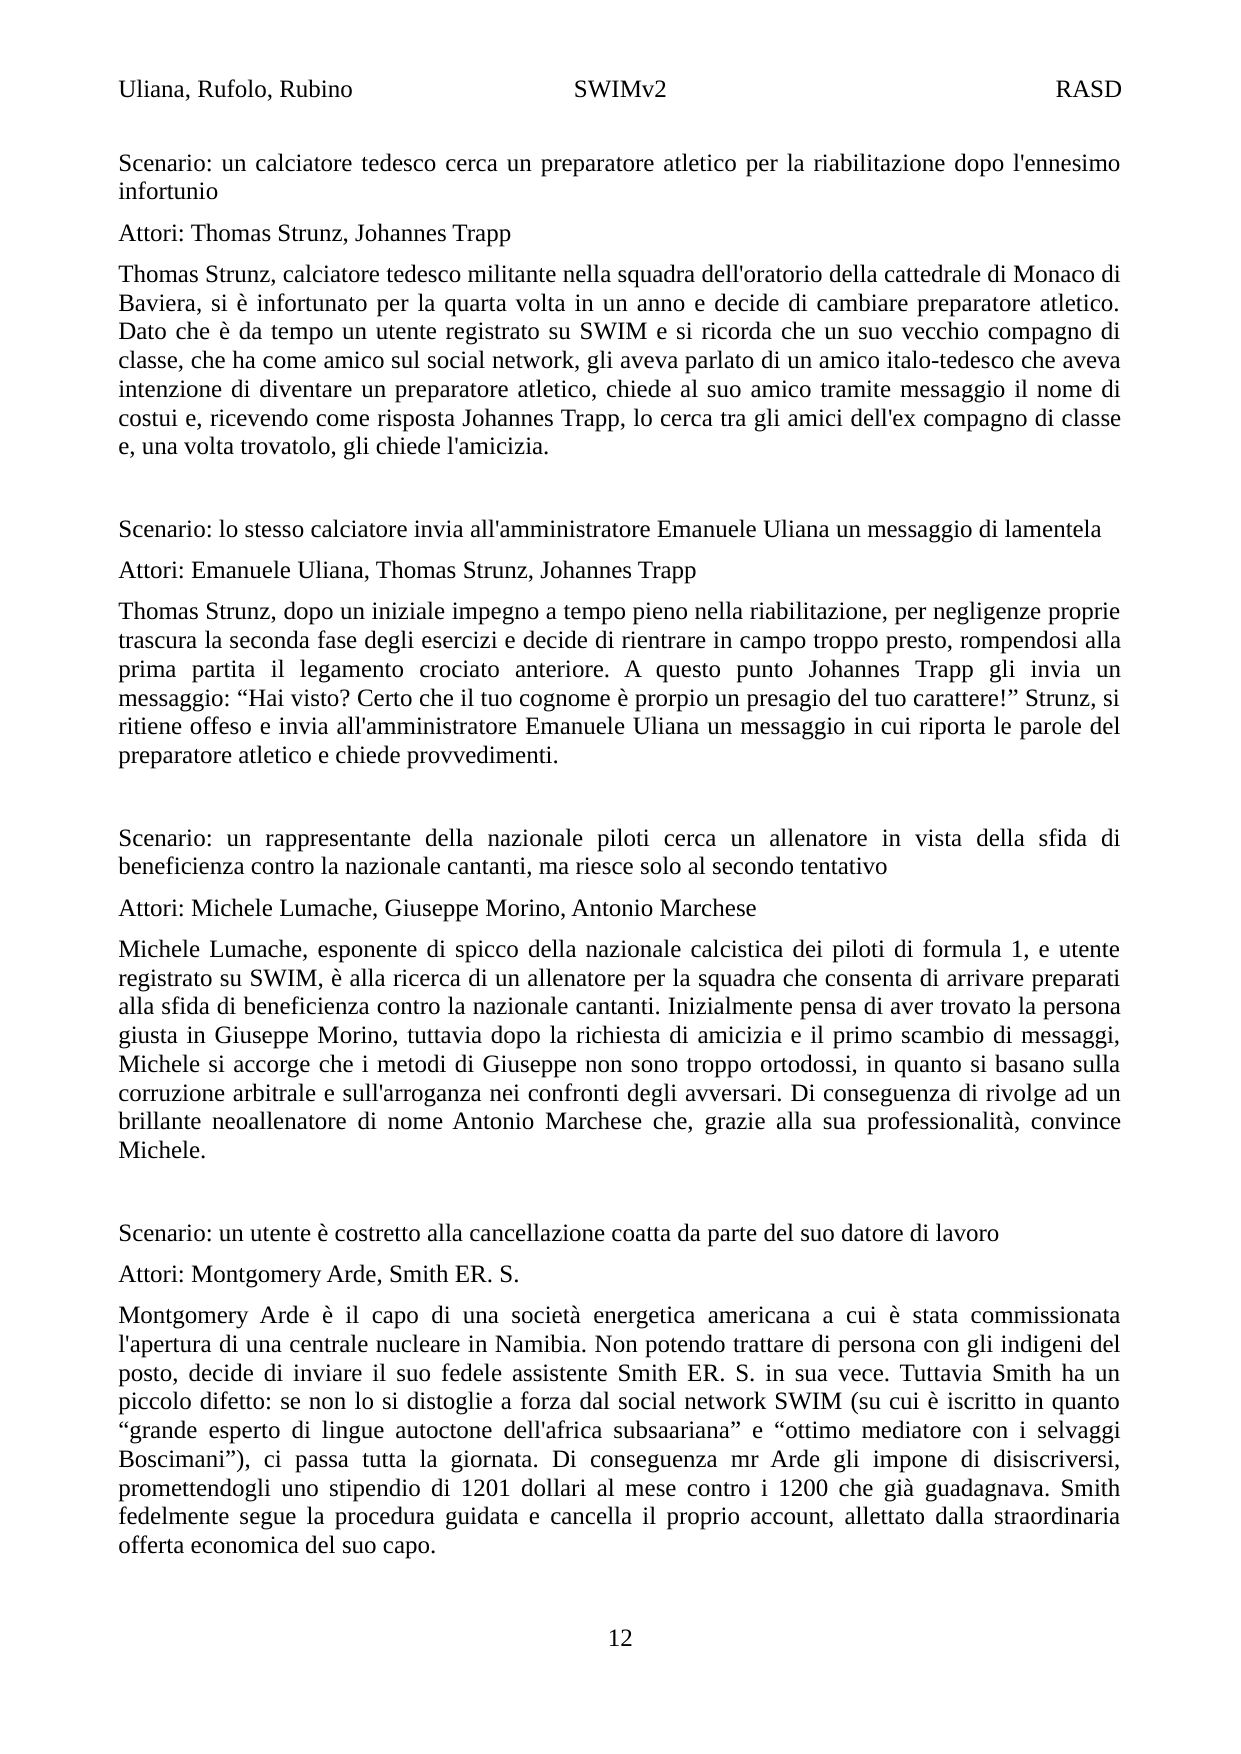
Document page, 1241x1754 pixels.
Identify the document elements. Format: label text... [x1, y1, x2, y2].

text Scenario: un calciatore tedesco cerca un preparatore atletico per la riabilitazione dopo l'ennesimo infortunio [118, 148, 1122, 205]
text Thomas Strunz, dopo un iniziale impegno a tempo pieno nella riabilitazione, per negligenze proprie trascura la seconda fase degli esercizi e decide di rientrare in campo troppo presto, rompendosi alla prima partita il legamento crociato anteriore. A questo punto Johannes Trapp gli invia un messaggio: “Hai visto? Certo che il tuo cognome è prorpio un presagio del tuo carattere!” Strunz, si ritiene offeso e invia all'amministratore Emanuele Uliana un messaggio in cui riporta le parole del preparatore atletico e chiede provvedimenti. [118, 596, 1122, 769]
text Attori: Thomas Strunz, Johannes Trapp [118, 218, 1122, 246]
text Michele Lumache, esponente di spicco della nazionale calcistica dei piloti di formula 1, e utente registrato su SWIM, è alla ricerca di un allenatore per la squadra che consenta di arrivare preparati alla sfida di beneficienza contro la nazionale cantanti. Inizialmente pensa di aver trovato la persona giusta in Giuseppe Morino, tuttavia dopo la richiesta di amicizia e il primo scambio di messaggi, Michele si accorge che i metodi di Giuseppe non sono troppo ortodossi, in quanto si basano sulla corruzione arbitrale e sull'arroganza nei confronti degli avversari. Di conseguenza di rivolge ad un brillante neoallenatore di nome Antonio Marchese che, grazie alla sua professionalità, convince Michele. [118, 934, 1122, 1164]
text Attori: Michele Lumache, Giuseppe Morino, Antonio Marchese [118, 893, 1122, 921]
text Scenario: lo stesso calciatore invia all'amministratore Emanuele Uliana un messaggio di lamentela [118, 514, 1122, 543]
text Scenario: un rappresentante della nazionale piloti cerca un allenatore in vista della sfida di beneficienza contro la nazionale cantanti, ma riesce solo al secondo tentativo [118, 823, 1122, 880]
text Scenario: un utente è costretto alla cancellazione coatta da parte del suo datore di lavoro [118, 1218, 1122, 1246]
text Attori: Montgomery Arde, Smith ER. S. [118, 1259, 1122, 1288]
text Thomas Strunz, calciatore tedesco militante nella squadra dell'oratorio della cattedrale di Monaco di Baviera, si è infortunato per la quarta volta in un anno e decide di cambiare preparatore atletico. Dato che è da tempo un utente registrato su SWIM e si ricorda che un suo vecchio compagno di classe, che ha come amico sul social network, gli aveva parlato di un amico italo-tedesco che aveva intenzione di diventare un preparatore atletico, chiede al suo amico tramite messaggio il nome di costui e, ricevendo come risposta Johannes Trapp, lo cerca tra gli amici dell'ex compagno di classe e, una volta trovatolo, gli chiede l'amicizia. [118, 259, 1122, 460]
text Montgomery Arde è il capo di una società energetica americana a cui è stata commissionata l'apertura di una centrale nucleare in Namibia. Non potendo trattare di persona con gli indigeni del posto, decide di inviare il suo fedele assistente Smith ER. S. in sua vece. Tuttavia Smith ha un piccolo difetto: se non lo si distoglie a forza dal social network SWIM (su cui è iscritto in quanto “grande esperto di lingue autoctone dell'africa subsaariana” e “ottimo mediatore con i selvaggi Boscimani”), ci passa tutta la giornata. Di conseguenza mr Arde gli impone di disiscriversi, promettendogli uno stipendio di 1201 dollari al mese contro i 1200 che già guadagnava. Smith fedelmente segue la procedura guidata e cancella il proprio account, allettato dalla straordinaria offerta economica del suo capo. [118, 1300, 1122, 1559]
text Attori: Emanuele Uliana, Thomas Strunz, Johannes Trapp [118, 555, 1122, 584]
